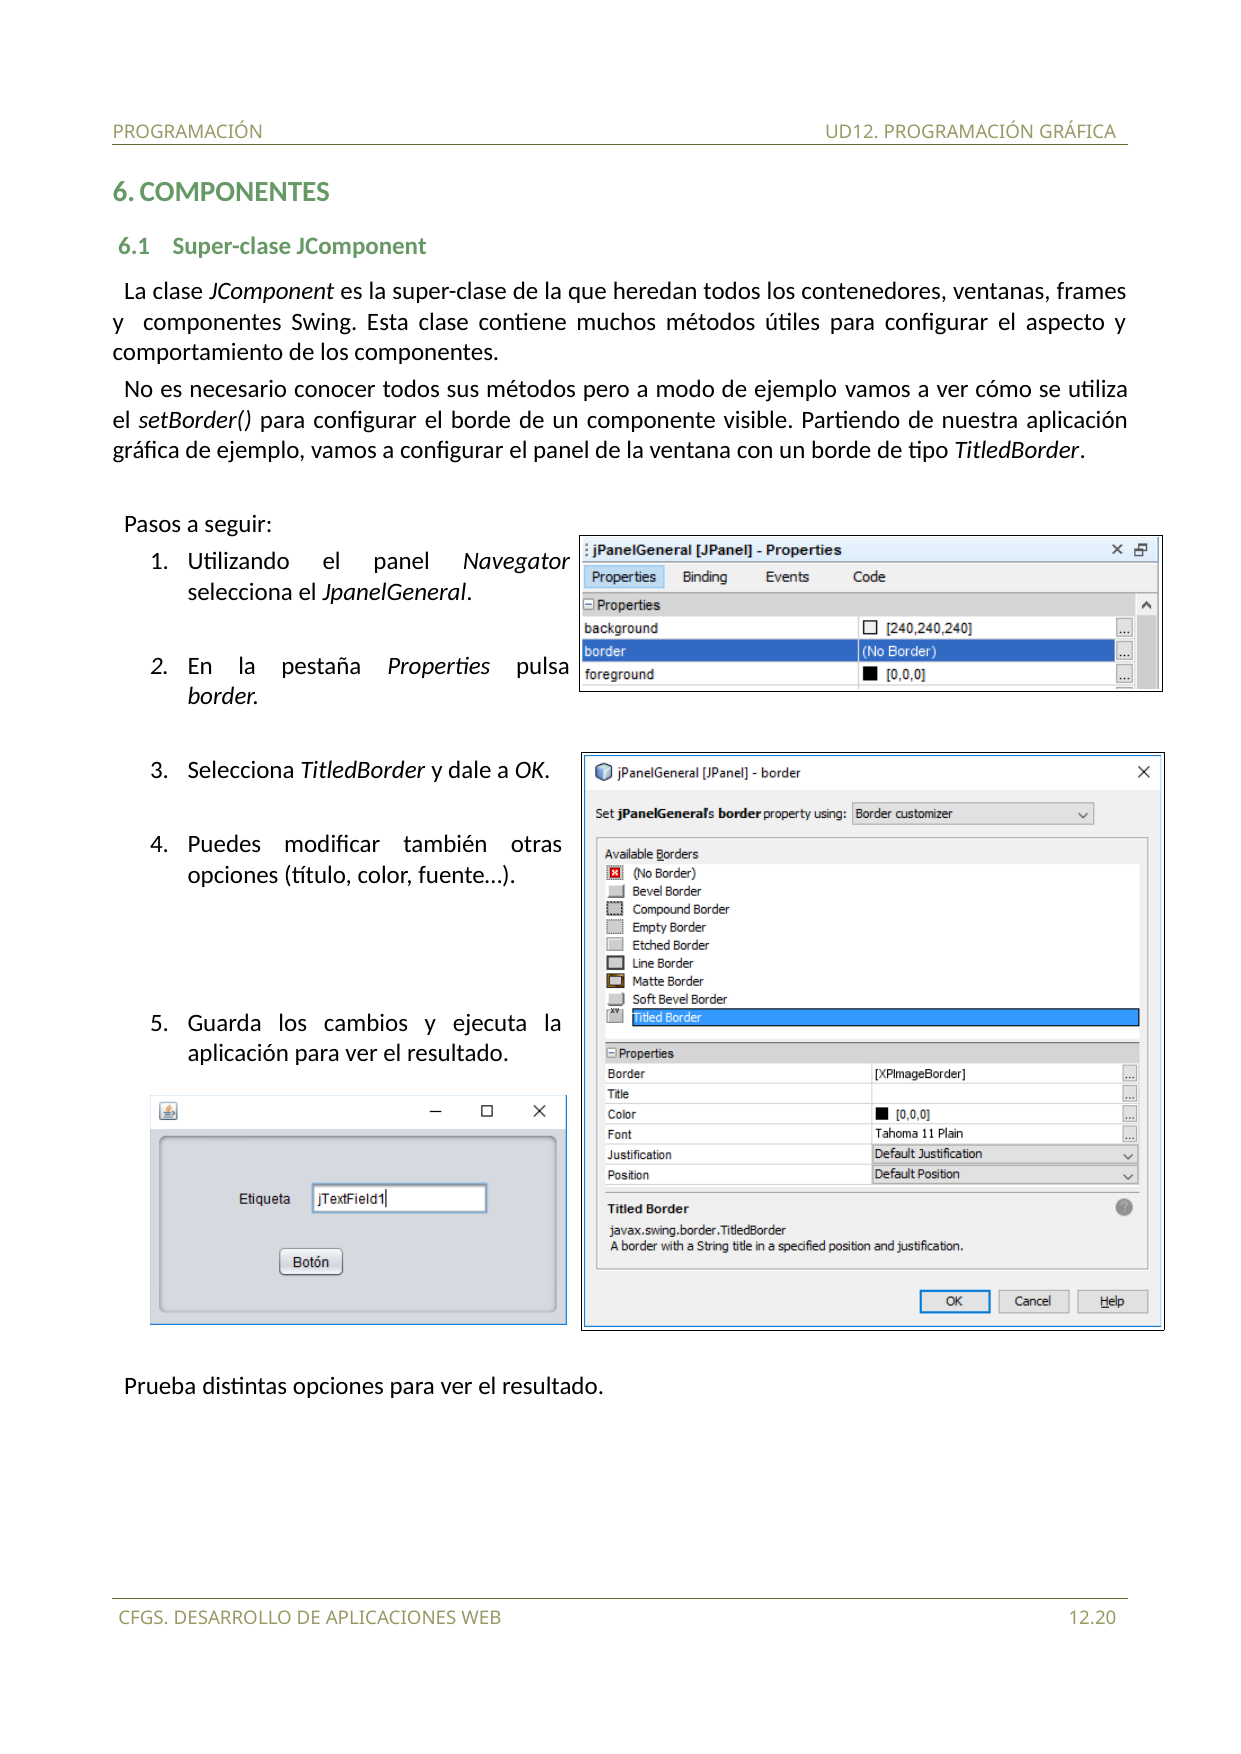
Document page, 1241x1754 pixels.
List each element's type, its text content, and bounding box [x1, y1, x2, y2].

text Prueba distintas opciones para ver el resultado. [112, 1370, 1128, 1401]
list En la pestaña Properties pulsa border. [150, 650, 1128, 711]
picture [584, 755, 1162, 1327]
text La clase JComponent es la super-clase de la que heredan todos los contenedores, ventanas, frames y componentes Swing. Esta clase contiene muchos métodos útiles para configurar el aspecto y comportamiento de los componentes. [112, 275, 1128, 367]
list [582, 753, 1164, 1330]
list Guarda los cambios y ejecuta la aplicación para ver el resultado. [150, 1007, 581, 1068]
text No es necesario conocer todos sus métodos pero a modo de ejemplo vamos a ver cómo se utiliza el setBorder() para configurar el borde de un componente visible. Partiendo de nuestra aplicación gráfica de ejemplo, vamos a configurar el panel de la ventana con un borde de tipo TitledBorder. [112, 373, 1128, 465]
picture [150, 1095, 567, 1325]
picture [582, 537, 1159, 689]
subtitle Componentes [112, 173, 1128, 209]
list Puedes modificar también otras opciones (título, color, fuente…). [150, 828, 581, 889]
list Selecciona TitledBorder y dale a OK. [150, 754, 581, 785]
text Pasos a seguir: [112, 508, 1128, 539]
text [580, 536, 1162, 691]
subtitle Super-clase JComponent [112, 230, 1128, 260]
list Utilizando el panel Navegator selecciona el JpanelGeneral. [150, 545, 579, 606]
